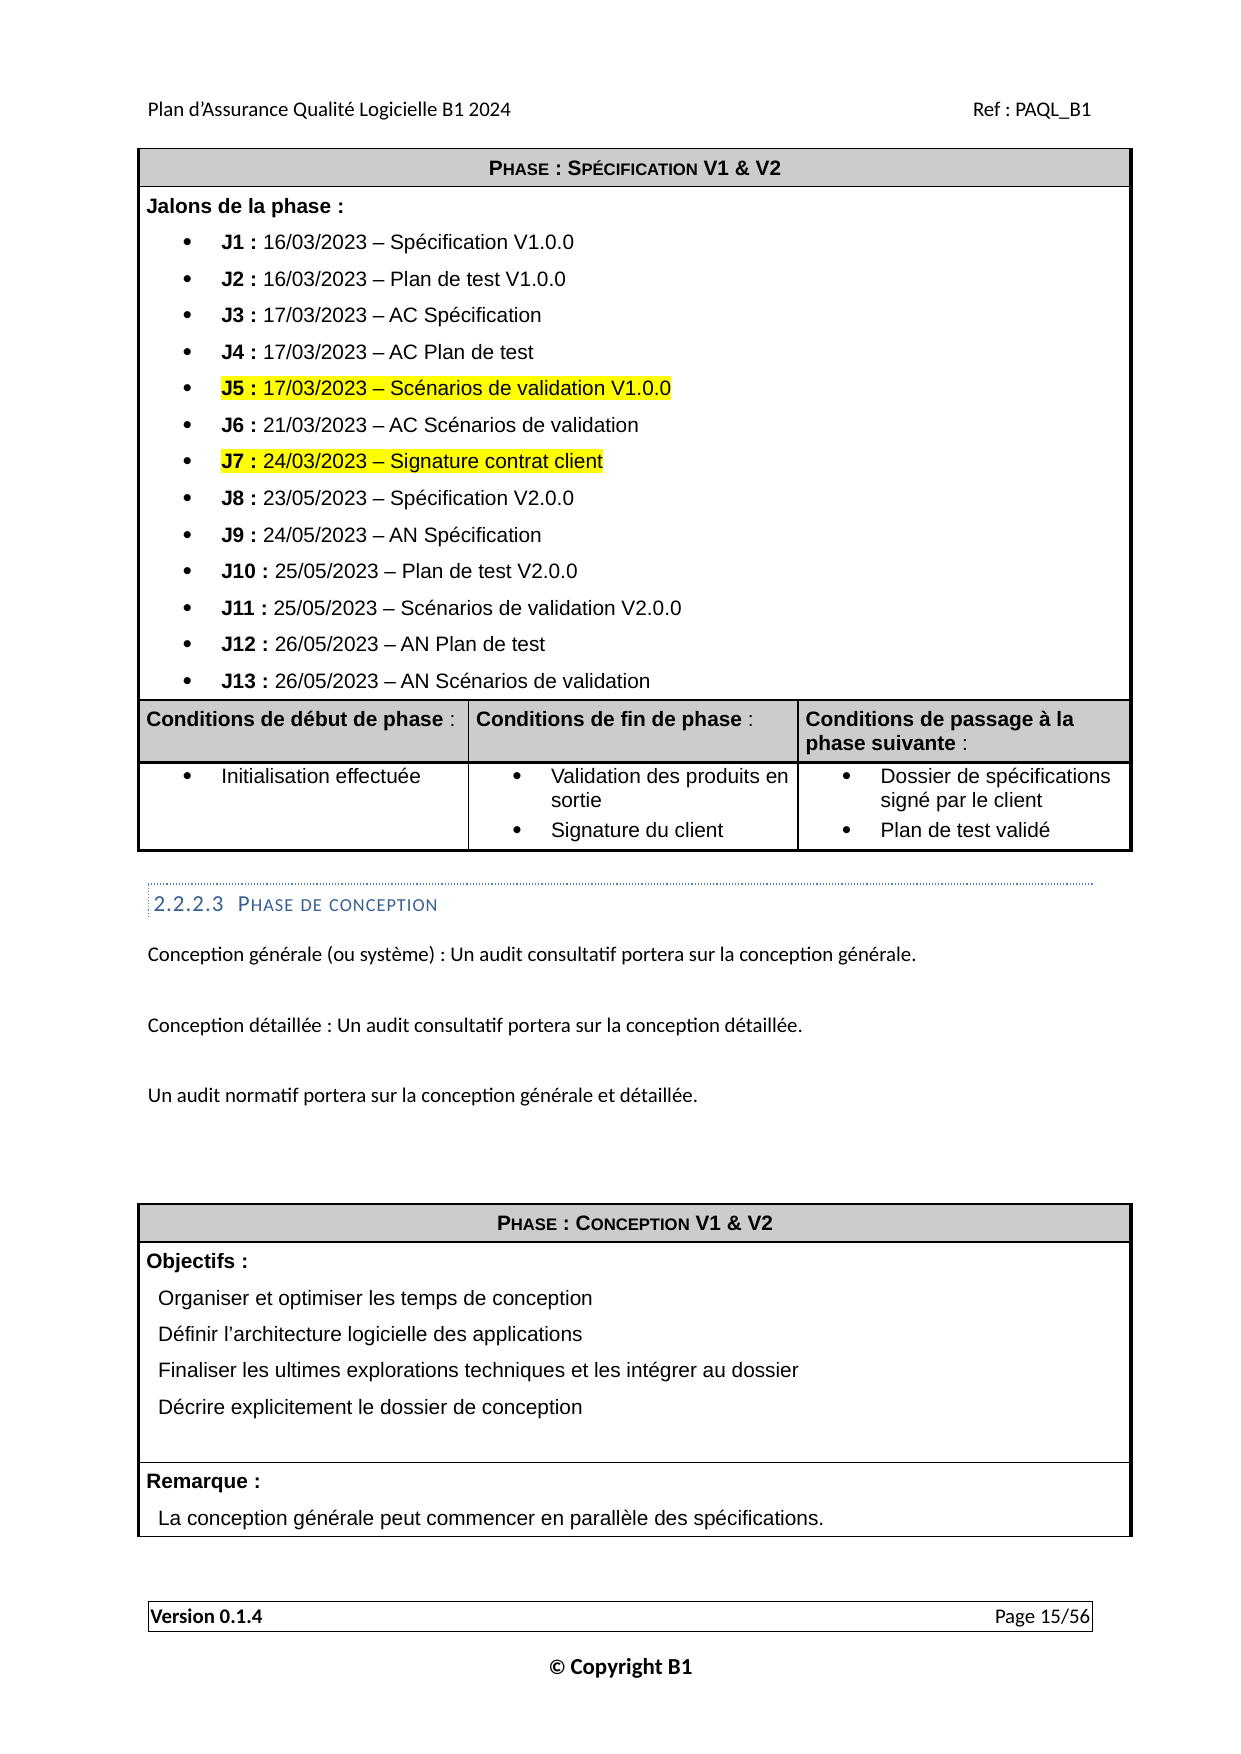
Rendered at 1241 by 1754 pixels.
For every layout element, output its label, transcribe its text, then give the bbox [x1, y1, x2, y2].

table_cell Validation des produits en sortie Signature du client [469, 764, 797, 849]
text Conception détaillée : Un audit consultatif portera sur la conception détaillée. [148, 1012, 1093, 1037]
table_cell Objectifs : Organiser et optimiser les temps de conception Définir l’architecture logicielle des applications Finaliser les ultimes explorations techniques et les intégrer au dossier Décrire explicitement le dossier de conception [140, 1243, 1129, 1461]
table_cell Remarque : La conception générale peut commencer en parallèle des spécifications. [140, 1463, 1129, 1536]
list Phase de conception [148, 883, 1093, 917]
text Un audit normatif portera sur la conception générale et détaillée. [148, 1082, 1093, 1108]
table_cell Conditions de fin de phase : [469, 701, 797, 761]
table_cell Dossier de spécifications signé par le client Plan de test validé [799, 764, 1129, 849]
table_header Phase : Spécification V1 & V2 [140, 149, 1129, 186]
table_cell Jalons de la phase : J1 : 16/03/2023 – Spécification V1.0.0 J2 : 16/03/2023 – Plan de test V1.0.0 J3 : 17/03/2023 – AC Spécification J4 : 17/03/2023 – AC Plan de test J5 : 17/03/2023 – Scénarios de validation V1.0.0 J6 : 21/03/2023 – AC Scénarios de validation J7 : 24/03/2023 – Signature contrat client J8 : 23/05/2023 – Spécification V2.0.0 J9 : 24/05/2023 – AN Spécification J10 : 25/05/2023 – Plan de test V2.0.0 J11 : 25/05/2023 – Scénarios de validation V2.0.0 J12 : 26/05/2023 – AN Plan de test J13 : 26/05/2023 – AN Scénarios de validation [140, 187, 1129, 699]
table_header Phase : Conception V1 & V2 [140, 1205, 1129, 1241]
table_cell Conditions de début de phase : [140, 701, 468, 761]
table_cell Initialisation effectuée [140, 764, 468, 849]
table_cell Conditions de passage à la phase suivante : [799, 701, 1129, 761]
text Conception générale (ou système) : Un audit consultatif portera sur la conception générale. [148, 942, 1093, 967]
